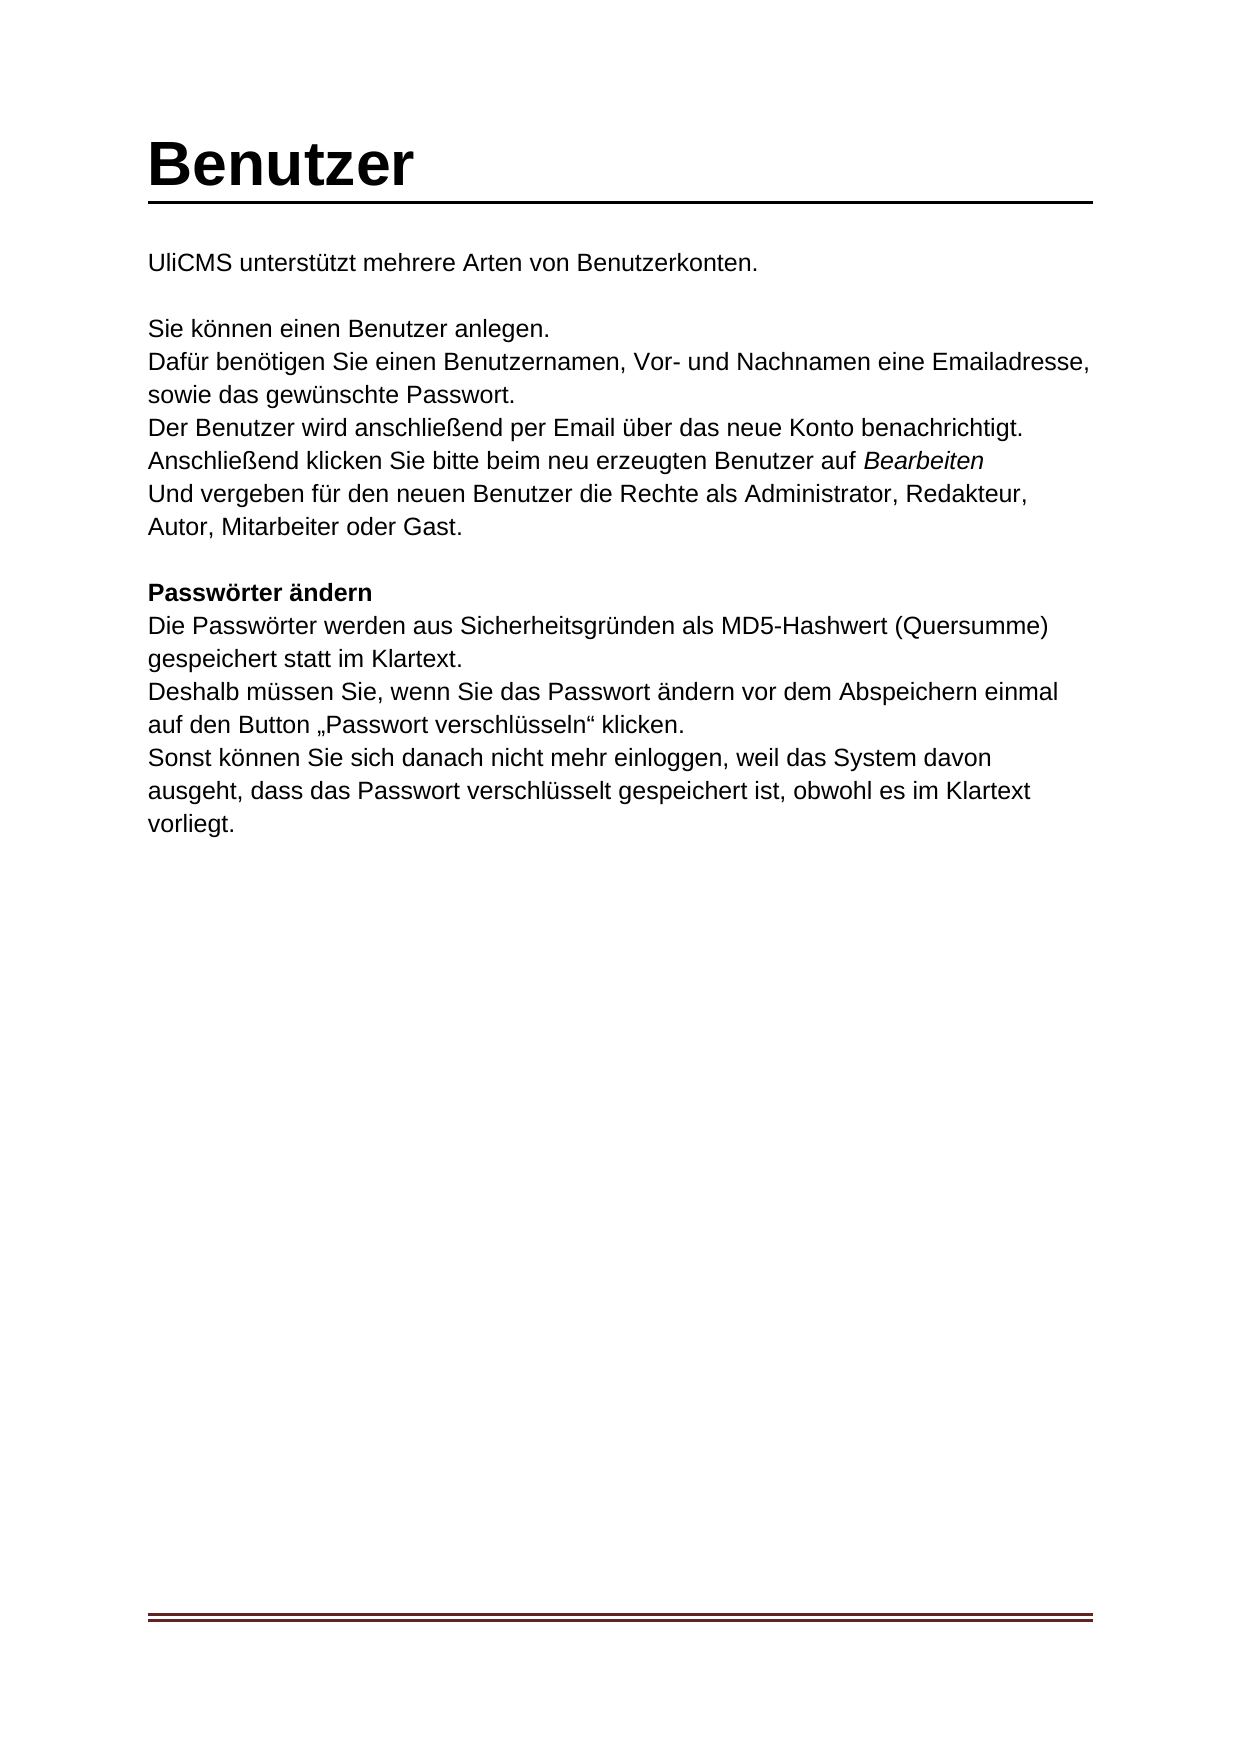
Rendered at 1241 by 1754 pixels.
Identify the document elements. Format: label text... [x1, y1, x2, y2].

text Die Passwörter werden aus Sicherheitsgründen als MD5-Hashwert (Quersumme) gespeichert statt im Klartext. [148, 611, 1093, 673]
text Benutzer [148, 127, 1093, 201]
text Deshalb müssen Sie, wenn Sie das Passwort ändern vor dem Abspeichern einmal auf den Button „Passwort verschlüsseln“ klicken. [148, 677, 1093, 739]
text Sonst können Sie sich danach nicht mehr einloggen, weil das System davon ausgeht, dass das Passwort verschlüsselt gespeichert ist, obwohl es im Klartext vorliegt. [148, 743, 1093, 838]
text UliCMS unterstützt mehrere Arten von Benutzerkonten. [148, 248, 1093, 276]
text Passwörter ändern [148, 578, 1093, 607]
text Dafür benötigen Sie einen Benutzernamen, Vor- und Nachnamen eine Emailadresse, sowie das gewünschte Passwort. [148, 347, 1093, 408]
text Anschließend klicken Sie bitte beim neu erzeugten Benutzer auf Bearbeiten [148, 446, 1093, 474]
text Sie können einen Benutzer anlegen. [148, 314, 1093, 342]
text Und vergeben für den neuen Benutzer die Rechte als Administrator, Redakteur, Autor, Mitarbeiter oder Gast. [148, 479, 1093, 541]
text Der Benutzer wird anschließend per Email über das neue Konto benachrichtigt. [148, 413, 1093, 441]
